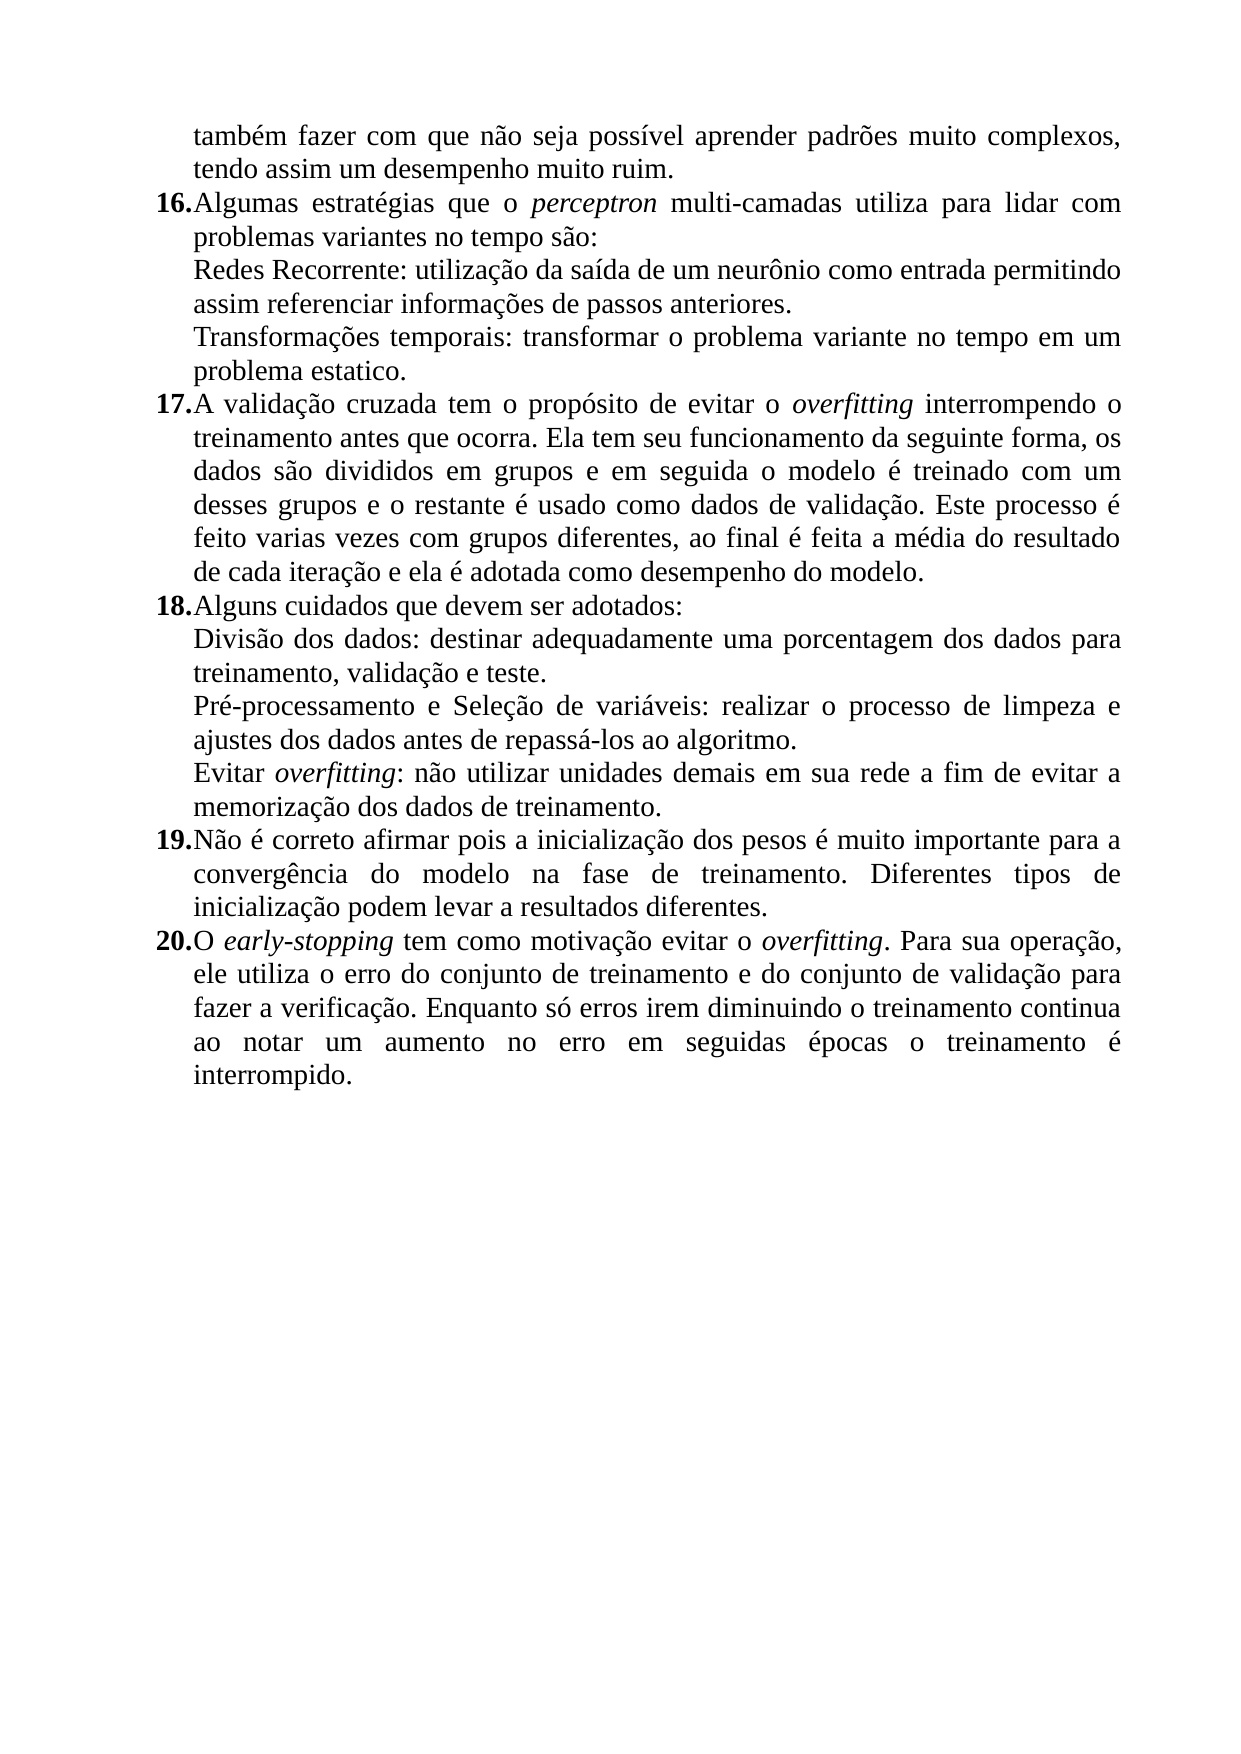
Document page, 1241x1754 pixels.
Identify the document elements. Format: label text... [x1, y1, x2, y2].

list Divisão dos dados: destinar adequadamente uma porcentagem dos dados para treinamento, validação e teste. [156, 621, 1122, 688]
list Evitar overfitting: não utilizar unidades demais em sua rede a fim de evitar a memorização dos dados de treinamento. [156, 755, 1122, 822]
list Pré-processamento e Seleção de variáveis: realizar o processo de limpeza e ajustes dos dados antes de repassá-los ao algoritmo. [156, 688, 1122, 755]
list Alguns cuidados que devem ser adotados: [156, 588, 1122, 621]
list Não é correto afirmar pois a inicialização dos pesos é muito importante para a convergência do modelo na fase de treinamento. Diferentes tipos de inicialização podem levar a resultados diferentes. [156, 822, 1122, 923]
list A validação cruzada tem o propósito de evitar o overfitting interrompendo o treinamento antes que ocorra. Ela tem seu funcionamento da seguinte forma, os dados são divididos em grupos e em seguida o modelo é treinado com um desses grupos e o restante é usado como dados de validação. Este processo é feito varias vezes com grupos diferentes, ao final é feita a média do resultado de cada iteração e ela é adotada como desempenho do modelo. [156, 386, 1122, 588]
list Transformações temporais: transformar o problema variante no tempo em um problema estatico. [156, 319, 1122, 386]
list O early-stopping tem como motivação evitar o overfitting. Para sua operação, ele utiliza o erro do conjunto de treinamento e do conjunto de validação para fazer a verificação. Enquanto só erros irem diminuindo o treinamento continua ao notar um aumento no erro em seguidas épocas o treinamento é interrompido. [156, 923, 1122, 1091]
list também fazer com que não seja possível aprender padrões muito complexos, tendo assim um desempenho muito ruim. [156, 118, 1122, 185]
list Redes Recorrente: utilização da saída de um neurônio como entrada permitindo assim referenciar informações de passos anteriores. [156, 252, 1122, 319]
list Algumas estratégias que o perceptron multi-camadas utiliza para lidar com problemas variantes no tempo são: [156, 185, 1122, 252]
